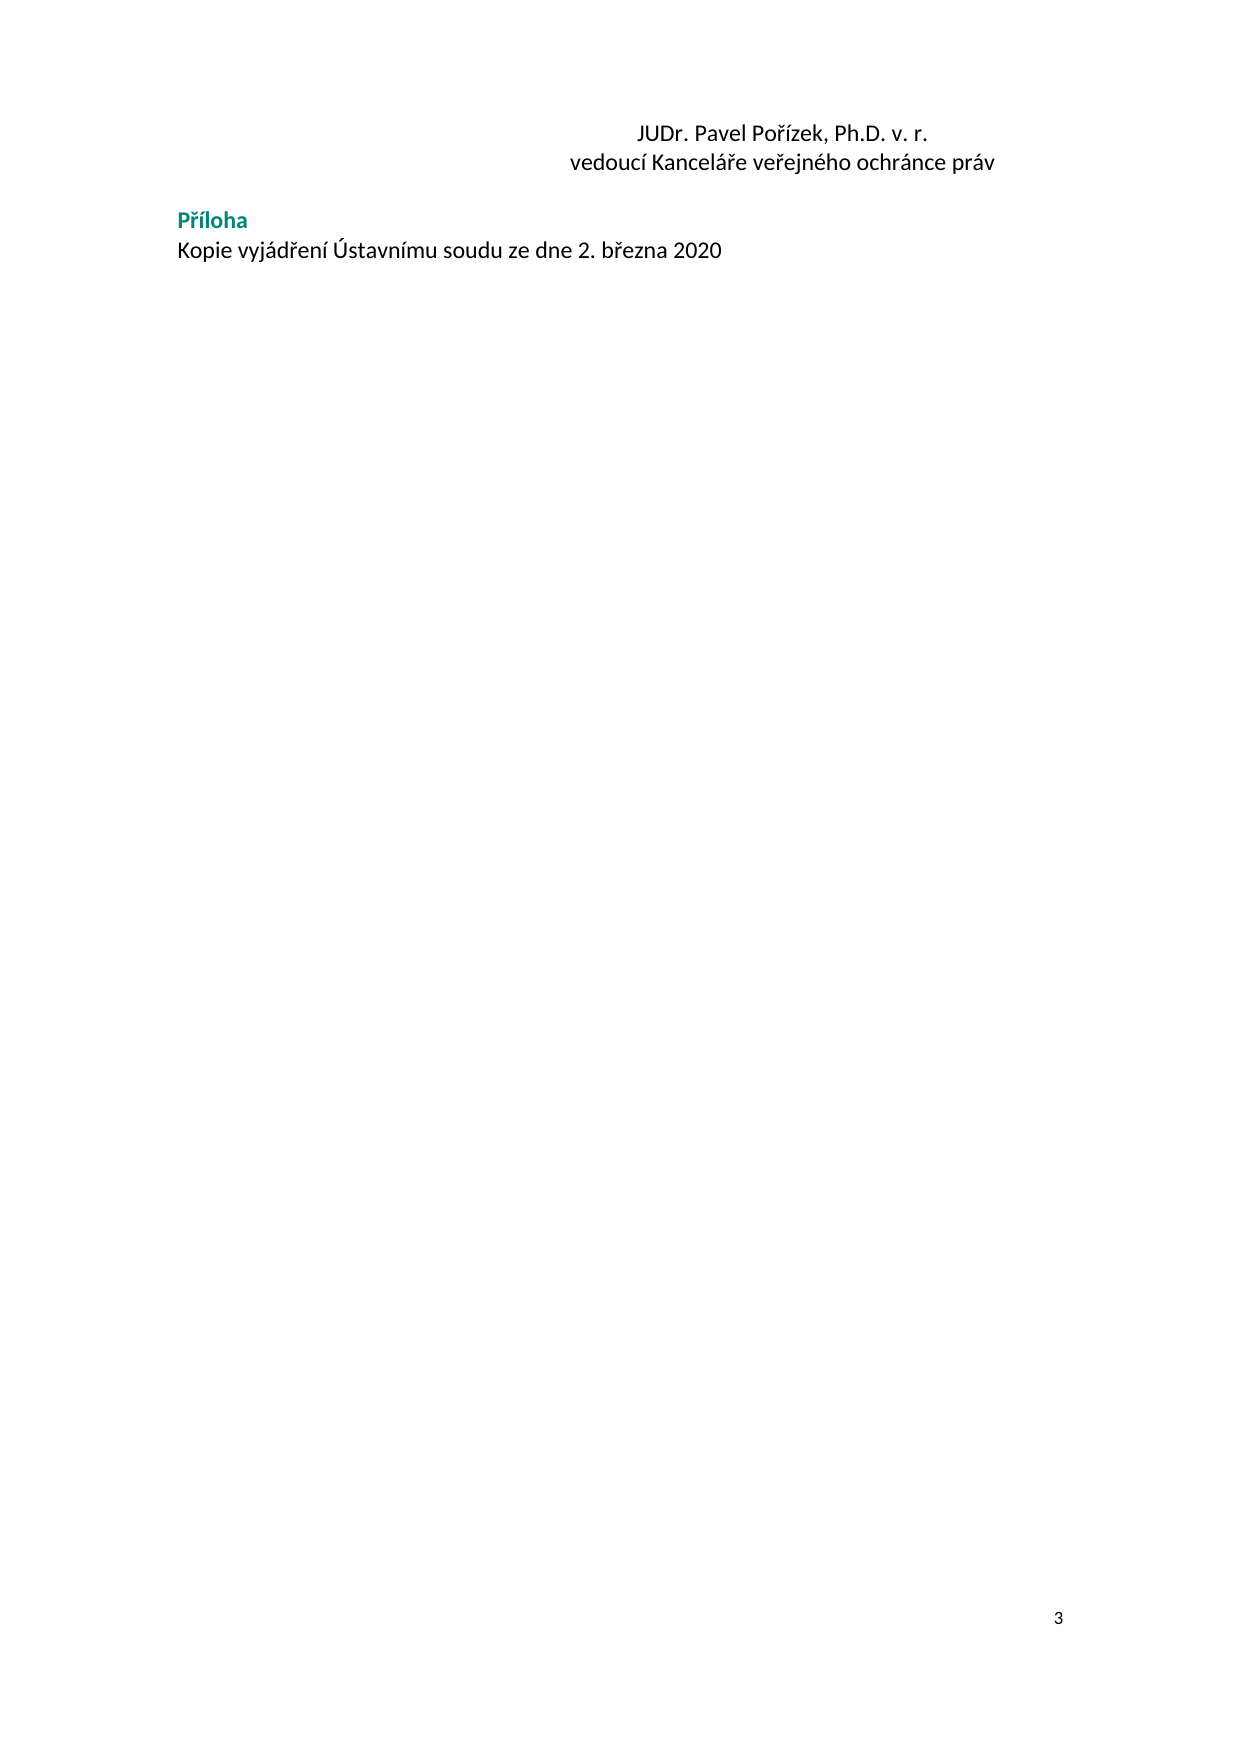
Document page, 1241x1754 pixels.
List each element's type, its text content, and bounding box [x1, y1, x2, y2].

text vedoucí Kanceláře veřejného ochránce práv [502, 147, 1063, 176]
text Příloha [177, 206, 1063, 235]
text Kopie vyjádření Ústavnímu soudu ze dne 2. března 2020 [177, 235, 1063, 264]
text JUDr. Pavel Pořízek, Ph.D. v. r. [502, 118, 1063, 147]
